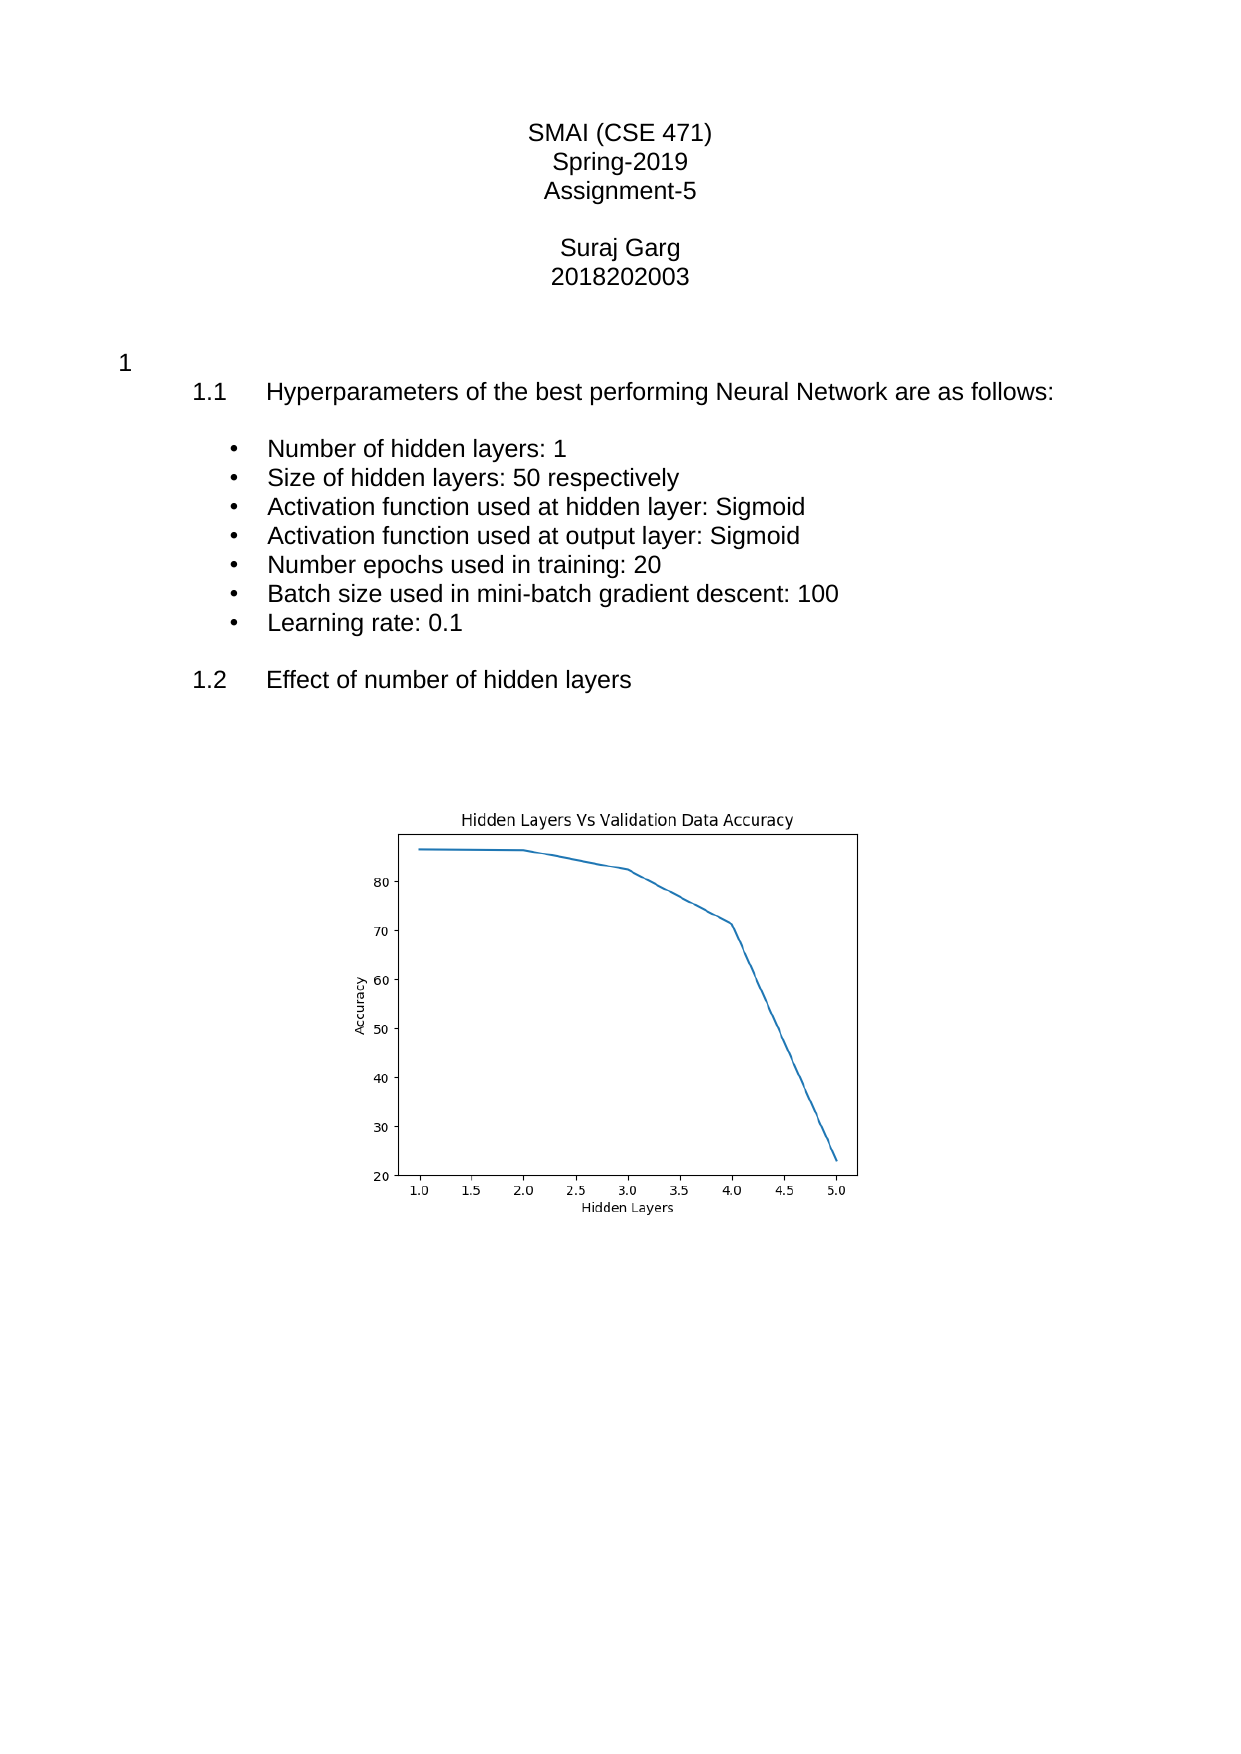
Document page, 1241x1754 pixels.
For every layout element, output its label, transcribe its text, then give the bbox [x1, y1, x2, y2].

text Spring-2019 [118, 147, 1122, 176]
list Activation function used at hidden layer: Sigmoid [229, 492, 1122, 521]
picture [324, 780, 916, 1224]
text Assignment-5 [118, 176, 1122, 204]
list Learning rate: 0.1 [229, 607, 1122, 636]
text 1.1 Hyperparameters of the best performing Neural Network are as follows: [118, 377, 1122, 406]
text 2018202003 [118, 262, 1122, 291]
text 1 [118, 348, 1122, 377]
list Number of hidden layers: 1 [229, 434, 1122, 463]
text 1.2 Effect of number of hidden layers [118, 665, 1122, 694]
text Suraj Garg [118, 233, 1122, 262]
list Number epochs used in training: 20 [229, 550, 1122, 579]
list Activation function used at output layer: Sigmoid [229, 521, 1122, 550]
list Size of hidden layers: 50 respectively [229, 463, 1122, 492]
list Batch size used in mini-batch gradient descent: 100 [229, 579, 1122, 607]
text SMAI (CSE 471) [118, 118, 1122, 147]
